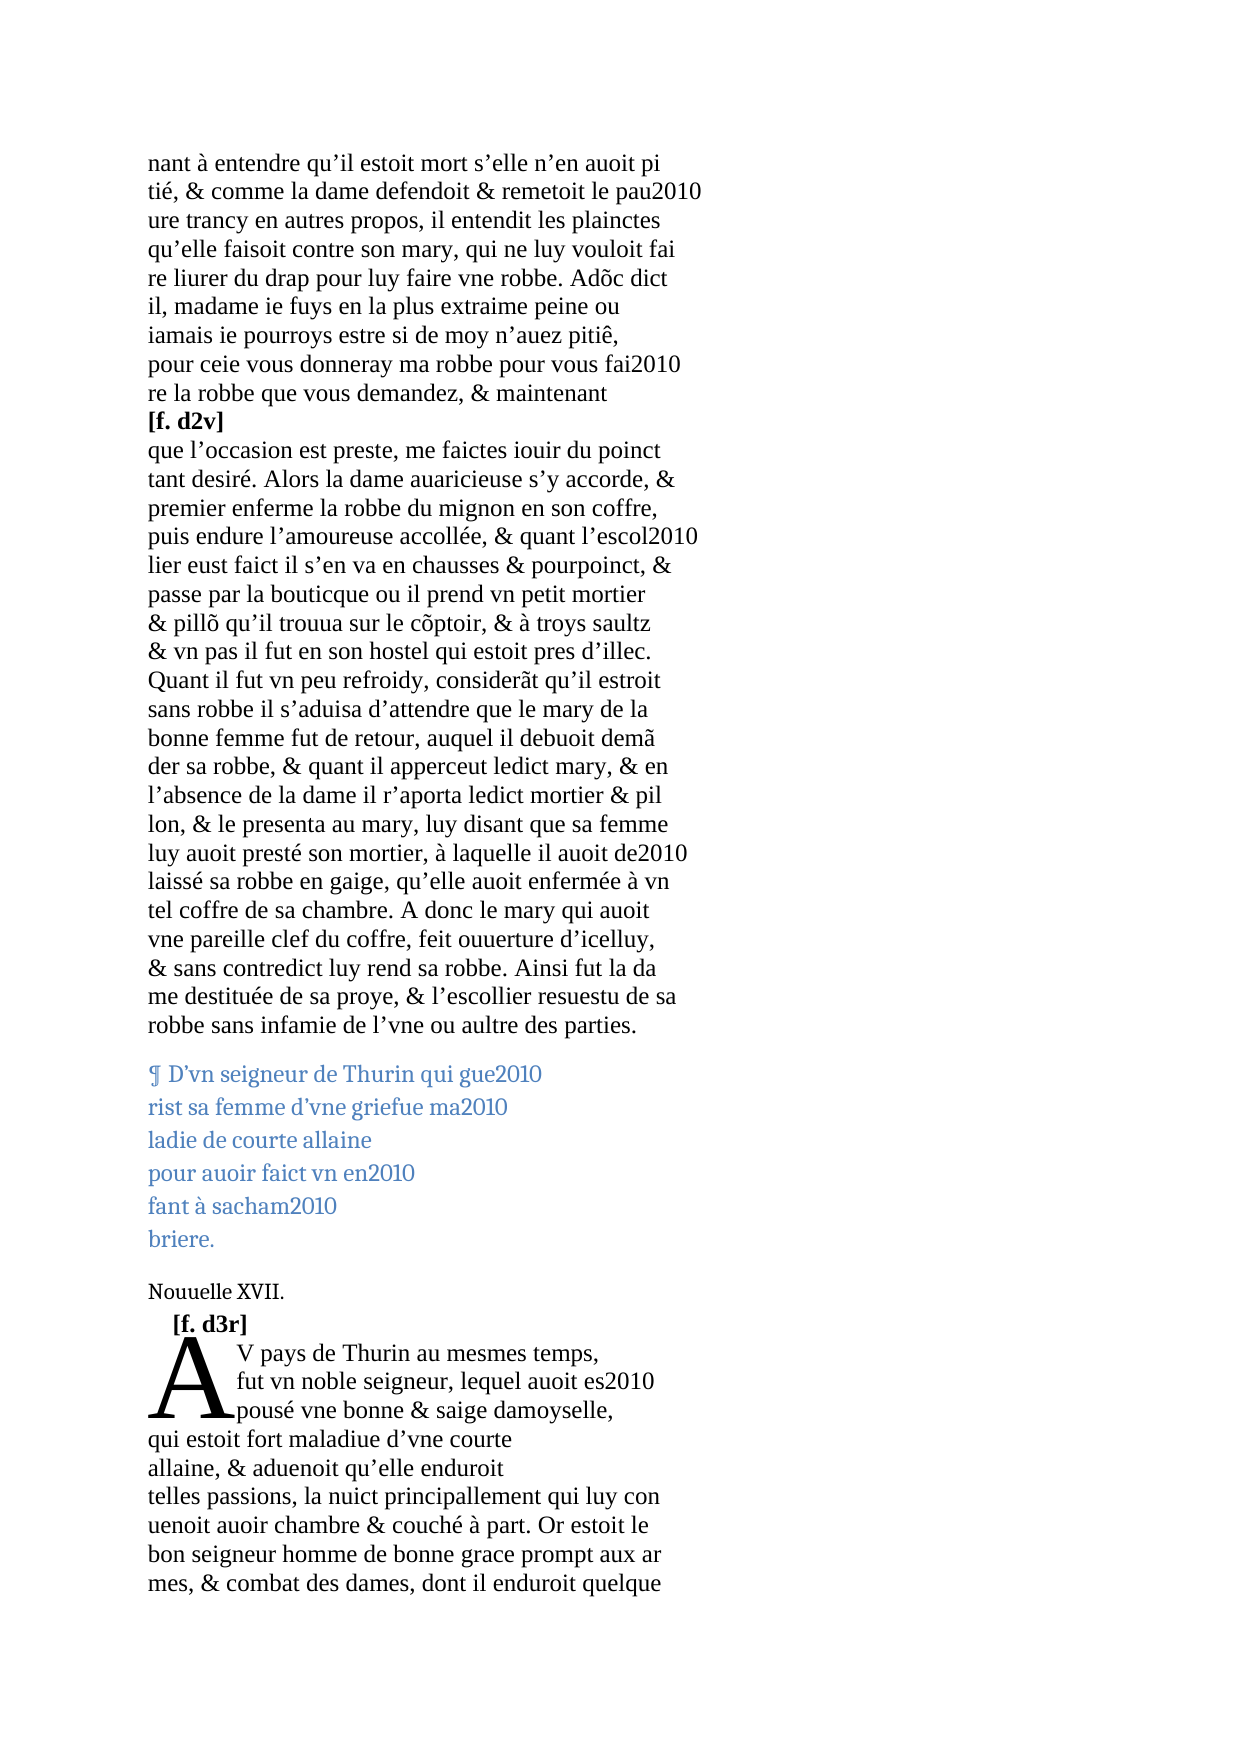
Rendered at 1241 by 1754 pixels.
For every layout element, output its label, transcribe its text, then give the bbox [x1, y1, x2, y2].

subtitle ¶ D’vn seigneur de Thurin qui gue2010 rist sa femme d’vne griefue ma2010 ladie de courte allaine pour auoir faict vn en2010 fant à sacham2010 briere. [148, 1060, 1093, 1253]
text AV pays de Thurin au mesmes temps, fut vn noble seigneur, lequel auoit es2010 pousé vne bonne & saige damoyselle, qui estoit fort maladiue d’vne courte allaine, & aduenoit qu’elle enduroit telles passions, la nuict principallement qui luy con uenoit auoir chambre & couché à part. Or estoit le bon seigneur homme de bonne grace prompt aux ar mes, & combat des dames, dont il enduroit quelque [148, 1338, 1093, 1596]
text [f. d3r] [148, 1309, 1093, 1338]
text nant à entendre qu’il estoit mort s’elle n’en auoit pi tié, & comme la dame defendoit & remetoit le pau2010 ure trancy en autres propos, il entendit les plainctes qu’elle faisoit contre son mary, qui ne luy vouloit fai re liurer du drap pour luy faire vne robbe. Adõc dict il, madame ie fuys en la plus extraime peine ou iamais ie pourroys estre si de moy n’auez pitiê, pour ceie vous donneray ma robbe pour vous fai2010 re la robbe que vous demandez, & maintenant [f. d2v] que l’occasion est preste, me faictes iouir du poinct tant desiré. Alors la dame auaricieuse s’y accorde, & premier enferme la robbe du mignon en son coffre, puis endure l’amoureuse accollée, & quant l’escol2010 lier eust faict il s’en va en chausses & pourpoinct, & passe par la bouticque ou il prend vn petit mortier & pillõ qu’il trouua sur le cõptoir, & à troys saultz & vn pas il fut en son hostel qui estoit pres d’illec. Quant il fut vn peu refroidy, considerãt qu’il estroit sans robbe il s’aduisa d’attendre que le mary de la bonne femme fut de retour, auquel il debuoit demã der sa robbe, & quant il apperceut ledict mary, & en l’absence de la dame il r’aporta ledict mortier & pil lon, & le presenta au mary, luy disant que sa femme luy auoit presté son mortier, à laquelle il auoit de2010 laissé sa robbe en gaige, qu’elle auoit enfermée à vn tel coffre de sa chambre. A donc le mary qui auoit vne pareille clef du coffre, feit ouuerture d’icelluy, & sans contredict luy rend sa robbe. Ainsi fut la da me destituée de sa proye, & l’escollier resuestu de sa robbe sans infamie de l’vne ou aultre des parties. [148, 148, 1093, 1039]
subtitle Nouuelle XVII. [148, 1279, 1093, 1305]
